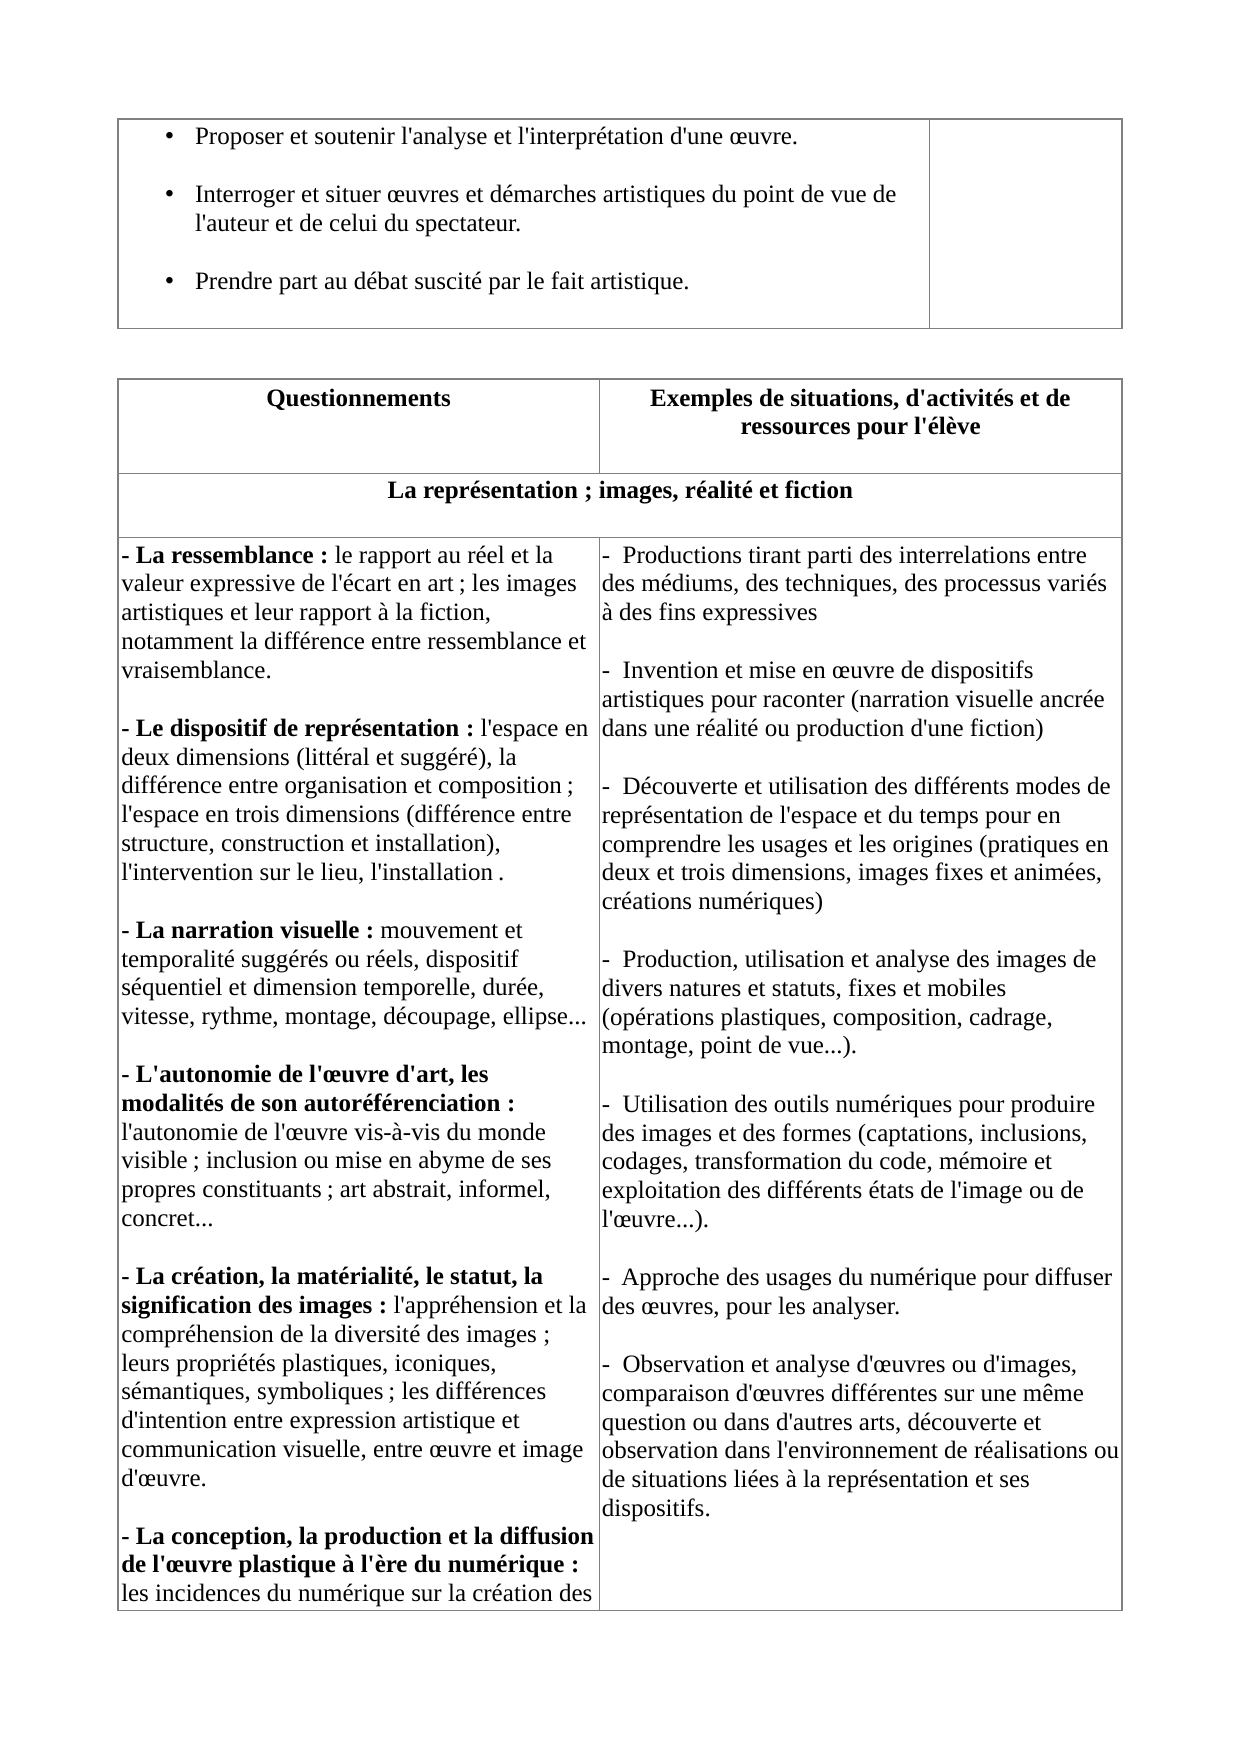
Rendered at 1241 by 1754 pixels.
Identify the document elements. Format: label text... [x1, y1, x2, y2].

table_cell La représentation ; images, réalité et fiction [119, 474, 1121, 537]
table_header Exemples de situations, d'activités et de ressources pour l'élève [600, 380, 1121, 472]
table_header Questionnements [119, 380, 599, 472]
table_cell - La ressemblance : le rapport au réel et la valeur expressive de l'écart en art ; les images artistiques et leur rapport à la fiction, notamment la différence entre ressemblance et vraisemblance. - Le dispositif de représentation : l'espace en deux dimensions (littéral et suggéré), la différence entre organisation et composition ; l'espace en trois dimensions (différence entre structure, construction et installation), l'intervention sur le lieu, l'installation . - La narration visuelle : mouvement et temporalité suggérés ou réels, dispositif séquentiel et dimension temporelle, durée, vitesse, rythme, montage, découpage, ellipse... - L'autonomie de l'œuvre d'art, les modalités de son autoréférenciation : l'autonomie de l'œuvre vis-à-vis du monde visible ; inclusion ou mise en abyme de ses propres constituants ; art abstrait, informel, concret... - La création, la matérialité, le statut, la signification des images : l'appréhension et la compréhension de la diversité des images ; leurs propriétés plastiques, iconiques, sémantiques, symboliques ; les différences d'intention entre expression artistique et communication visuelle, entre œuvre et image d'œuvre. - La conception, la production et la diffusion de l'œuvre plastique à l'ère du numérique : les incidences du numérique sur la création des [119, 538, 599, 1610]
table_cell - Productions tirant parti des interrelations entre des médiums, des techniques, des processus variés à des fins expressives - Invention et mise en œuvre de dispositifs artistiques pour raconter (narration visuelle ancrée dans une réalité ou production d'une fiction) - Découverte et utilisation des différents modes de représentation de l'espace et du temps pour en comprendre les usages et les origines (pratiques en deux et trois dimensions, images fixes et animées, créations numériques) - Production, utilisation et analyse des images de divers natures et statuts, fixes et mobiles (opérations plastiques, composition, cadrage, montage, point de vue...). - Utilisation des outils numériques pour produire des images et des formes (captations, inclusions, codages, transformation du code, mémoire et exploitation des différents états de l'image ou de l'œuvre...). - Approche des usages du numérique pour diffuser des œuvres, pour les analyser. - Observation et analyse d'œuvres ou d'images, comparaison d'œuvres différentes sur une même question ou dans d'autres arts, découverte et observation dans l'environnement de réalisations ou de situations liées à la représentation et ses dispositifs. [600, 538, 1121, 1610]
table_cell Se repérer dans les domaines liés aux arts plastiques, être sensible aux questions de l'art Reconnaitre et connaitre des œuvres de domaines et d'époques variés appartenant au patrimoine national et mondial, en saisir le sens et l'intérêt. Identifier des caractéristiques (plastiques, culturelles, sémantiques, symboliques) inscrivant une œuvre dans une aire géographique ou culturelle et dans un temps historique. Proposer et soutenir l'analyse et l'interprétation d'une œuvre. Interroger et situer œuvres et démarches artistiques du point de vue de l'auteur et de celui du spectateur. Prendre part au débat suscité par le fait artistique. [119, 120, 929, 327]
table_cell [930, 120, 1121, 327]
